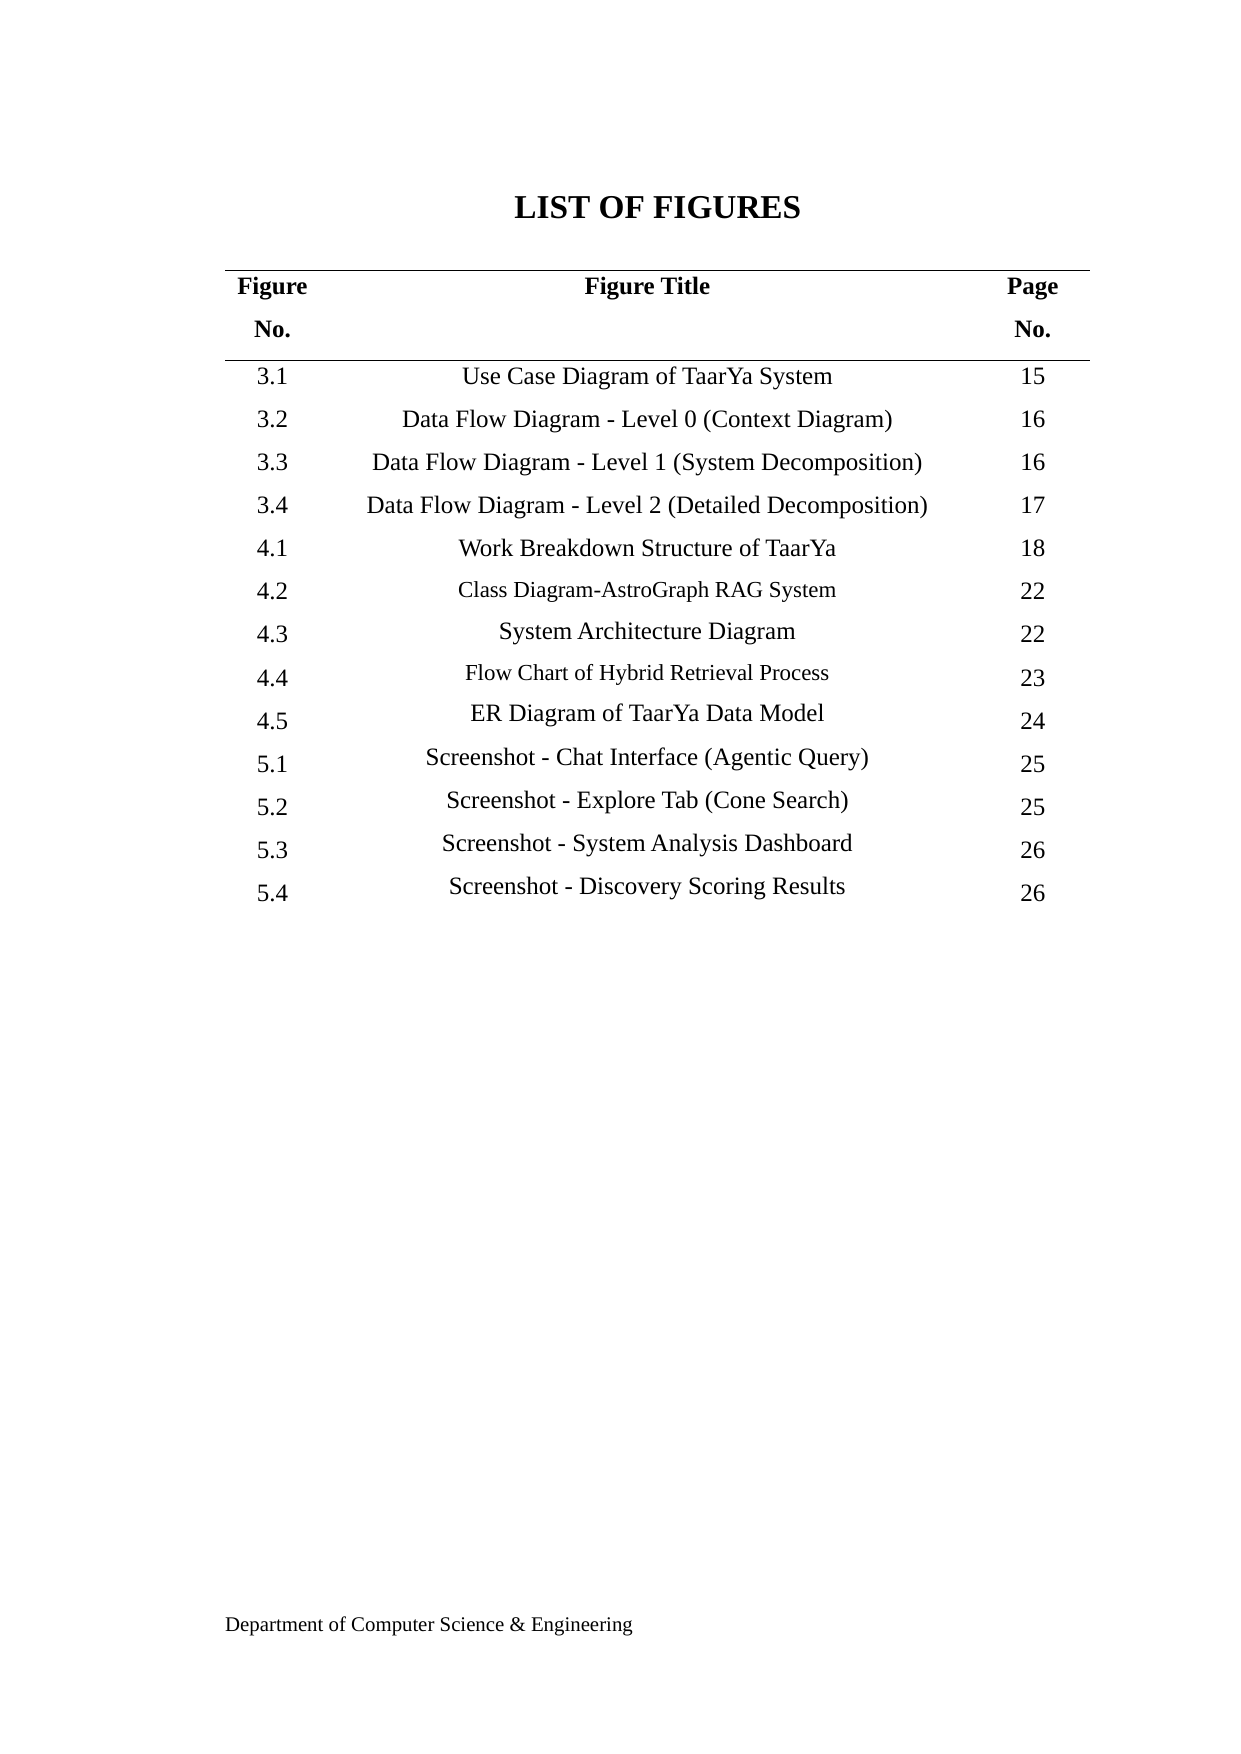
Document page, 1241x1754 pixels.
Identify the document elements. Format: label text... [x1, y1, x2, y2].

table_header Page No. [975, 271, 1090, 360]
table_cell 15 16 16 17 18 22 22 23 24 25 25 26 26 [975, 361, 1090, 924]
table_header Figure No. [225, 271, 319, 360]
table_cell Use Case Diagram of TaarYa System Data Flow Diagram - Level 0 (Context Diagram) Data Flow Diagram - Level 1 (System Decomposition) Data Flow Diagram - Level 2 (Detailed Decomposition) Work Breakdown Structure of TaarYa Class Diagram-AstroGraph RAG System System Architecture Diagram Flow Chart of Hybrid Retrieval Process ER Diagram of TaarYa Data Model Screenshot - Chat Interface (Agentic Query) Screenshot - Explore Tab (Cone Search) Screenshot - System Analysis Dashboard Screenshot - Discovery Scoring Results [319, 361, 975, 924]
subtitle LIST OF FIGURES [225, 187, 1090, 226]
table_header Figure Title [319, 271, 975, 360]
table_cell 3.1 3.2 3.3 3.4 4.1 4.2 4.3 4.4 4.5 5.1 5.2 5.3 5.4 [225, 361, 319, 924]
